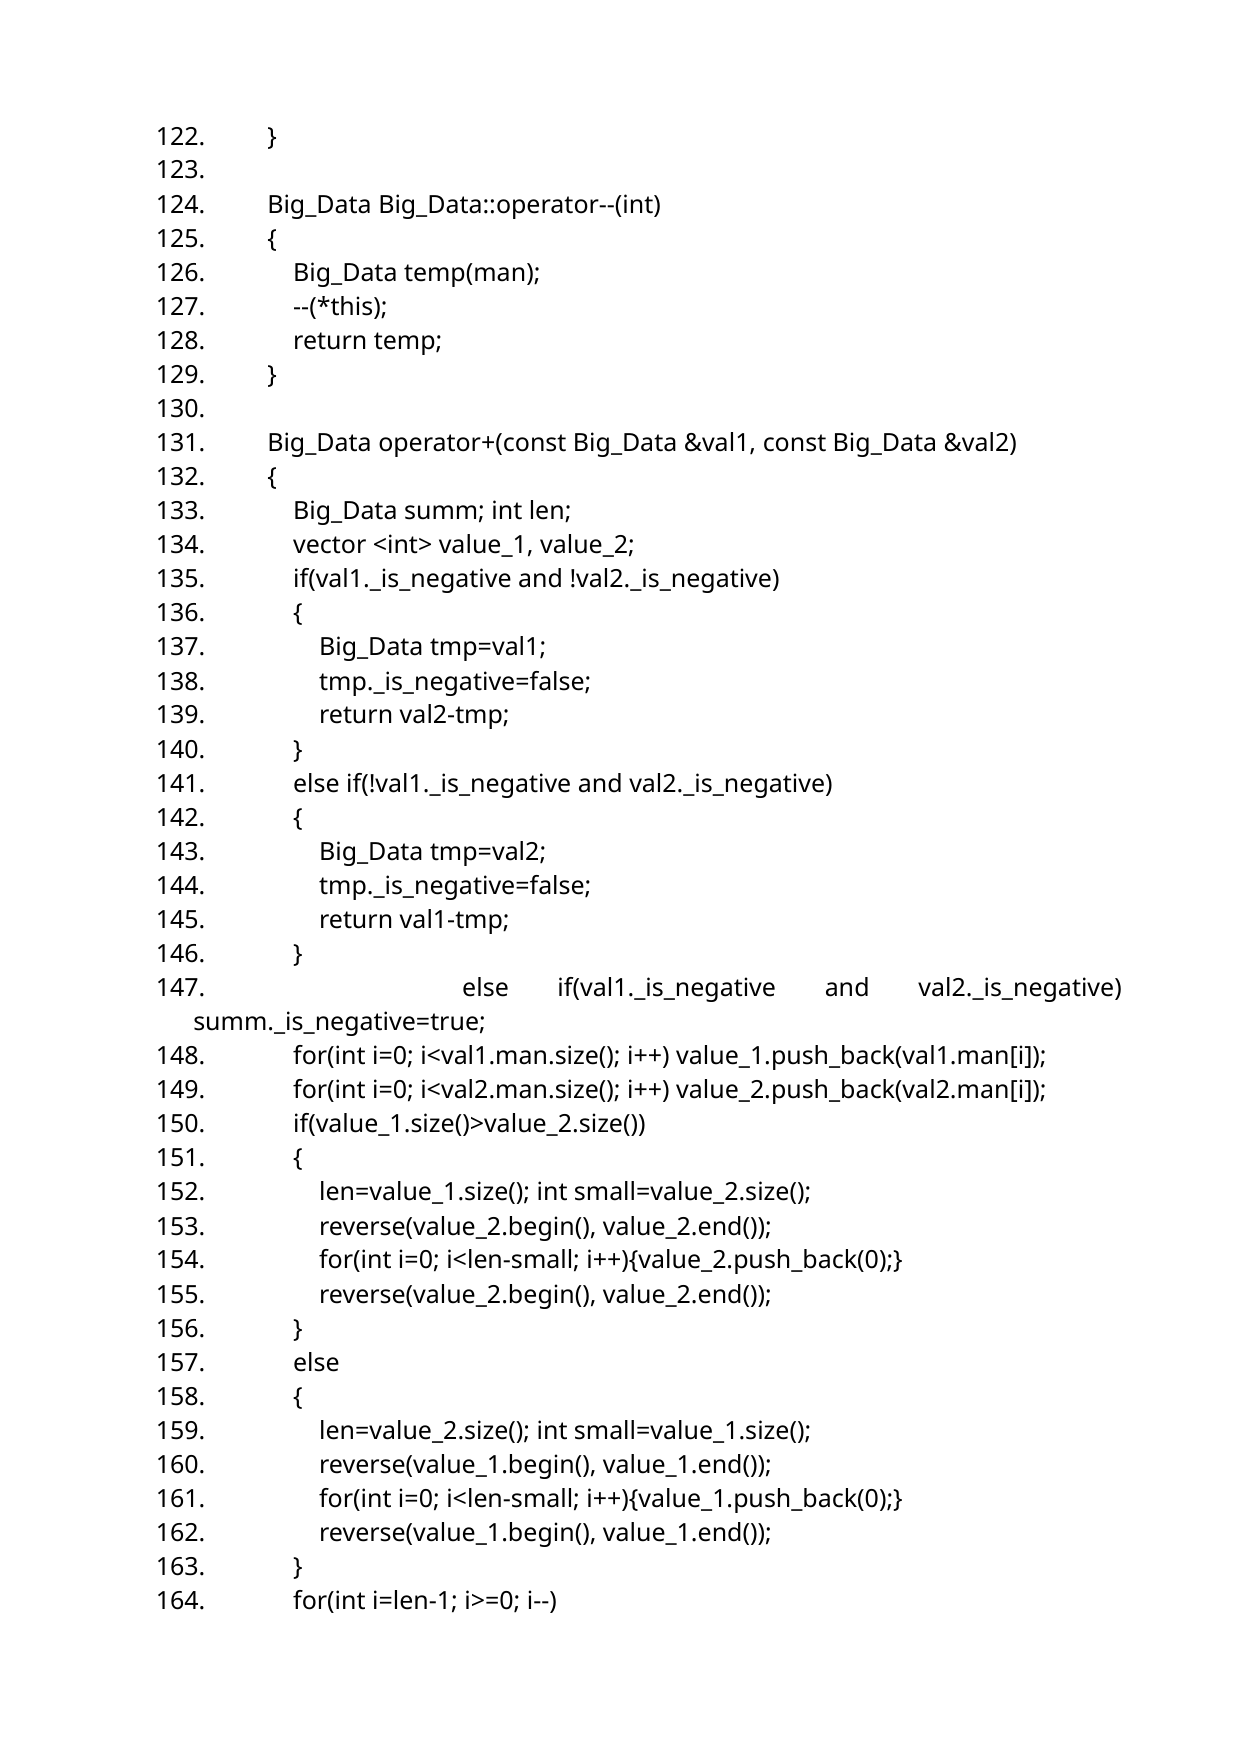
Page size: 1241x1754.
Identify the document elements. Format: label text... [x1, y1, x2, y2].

list len=value_1.size(); int small=value_2.size(); [156, 1174, 1122, 1208]
list Big_Data tmp=val2; [156, 833, 1122, 867]
list else if(!val1._is_negative and val2._is_negative) [156, 765, 1122, 799]
list --(*this); [156, 288, 1122, 322]
list reverse(value_2.begin(), value_2.end()); [156, 1208, 1122, 1242]
list { [156, 799, 1122, 833]
list { [156, 1378, 1122, 1412]
list } [156, 1549, 1122, 1583]
list Big_Data summ; int len; [156, 493, 1122, 527]
list } [156, 118, 1122, 152]
list tmp._is_negative=false; [156, 663, 1122, 697]
list for(int i=0; i<val1.man.size(); i++) value_1.push_back(val1.man[i]); [156, 1038, 1122, 1072]
list else [156, 1344, 1122, 1378]
list for(int i=0; i<len-small; i++){value_1.push_back(0);} [156, 1481, 1122, 1515]
list { [156, 459, 1122, 493]
list Big_Data tmp=val1; [156, 629, 1122, 663]
list reverse(value_1.begin(), value_1.end()); [156, 1515, 1122, 1549]
list Big_Data Big_Data::operator--(int) [156, 186, 1122, 220]
list reverse(value_1.begin(), value_1.end()); [156, 1447, 1122, 1481]
list if(val1._is_negative and !val2._is_negative) [156, 561, 1122, 595]
list for(int i=0; i<val2.man.size(); i++) value_2.push_back(val2.man[i]); [156, 1072, 1122, 1106]
list } [156, 936, 1122, 970]
list if(value_1.size()>value_2.size()) [156, 1106, 1122, 1140]
list { [156, 220, 1122, 254]
list } [156, 357, 1122, 391]
list for(int i=0; i<len-small; i++){value_2.push_back(0);} [156, 1242, 1122, 1276]
list Big_Data temp(man); [156, 254, 1122, 288]
list for(int i=len-1; i>=0; i--) [156, 1583, 1122, 1617]
list return val1-tmp; [156, 902, 1122, 936]
list { [156, 595, 1122, 629]
list len=value_2.size(); int small=value_1.size(); [156, 1412, 1122, 1447]
list return val2-tmp; [156, 697, 1122, 731]
list reverse(value_2.begin(), value_2.end()); [156, 1276, 1122, 1310]
list { [156, 1140, 1122, 1174]
list } [156, 1310, 1122, 1344]
list } [156, 731, 1122, 765]
list tmp._is_negative=false; [156, 867, 1122, 902]
list vector <int> value_1, value_2; [156, 527, 1122, 561]
list return temp; [156, 322, 1122, 357]
list else if(val1._is_negative and val2._is_negative) summ._is_negative=true; [156, 970, 1122, 1038]
list Big_Data operator+(const Big_Data &val1, const Big_Data &val2) [156, 425, 1122, 459]
